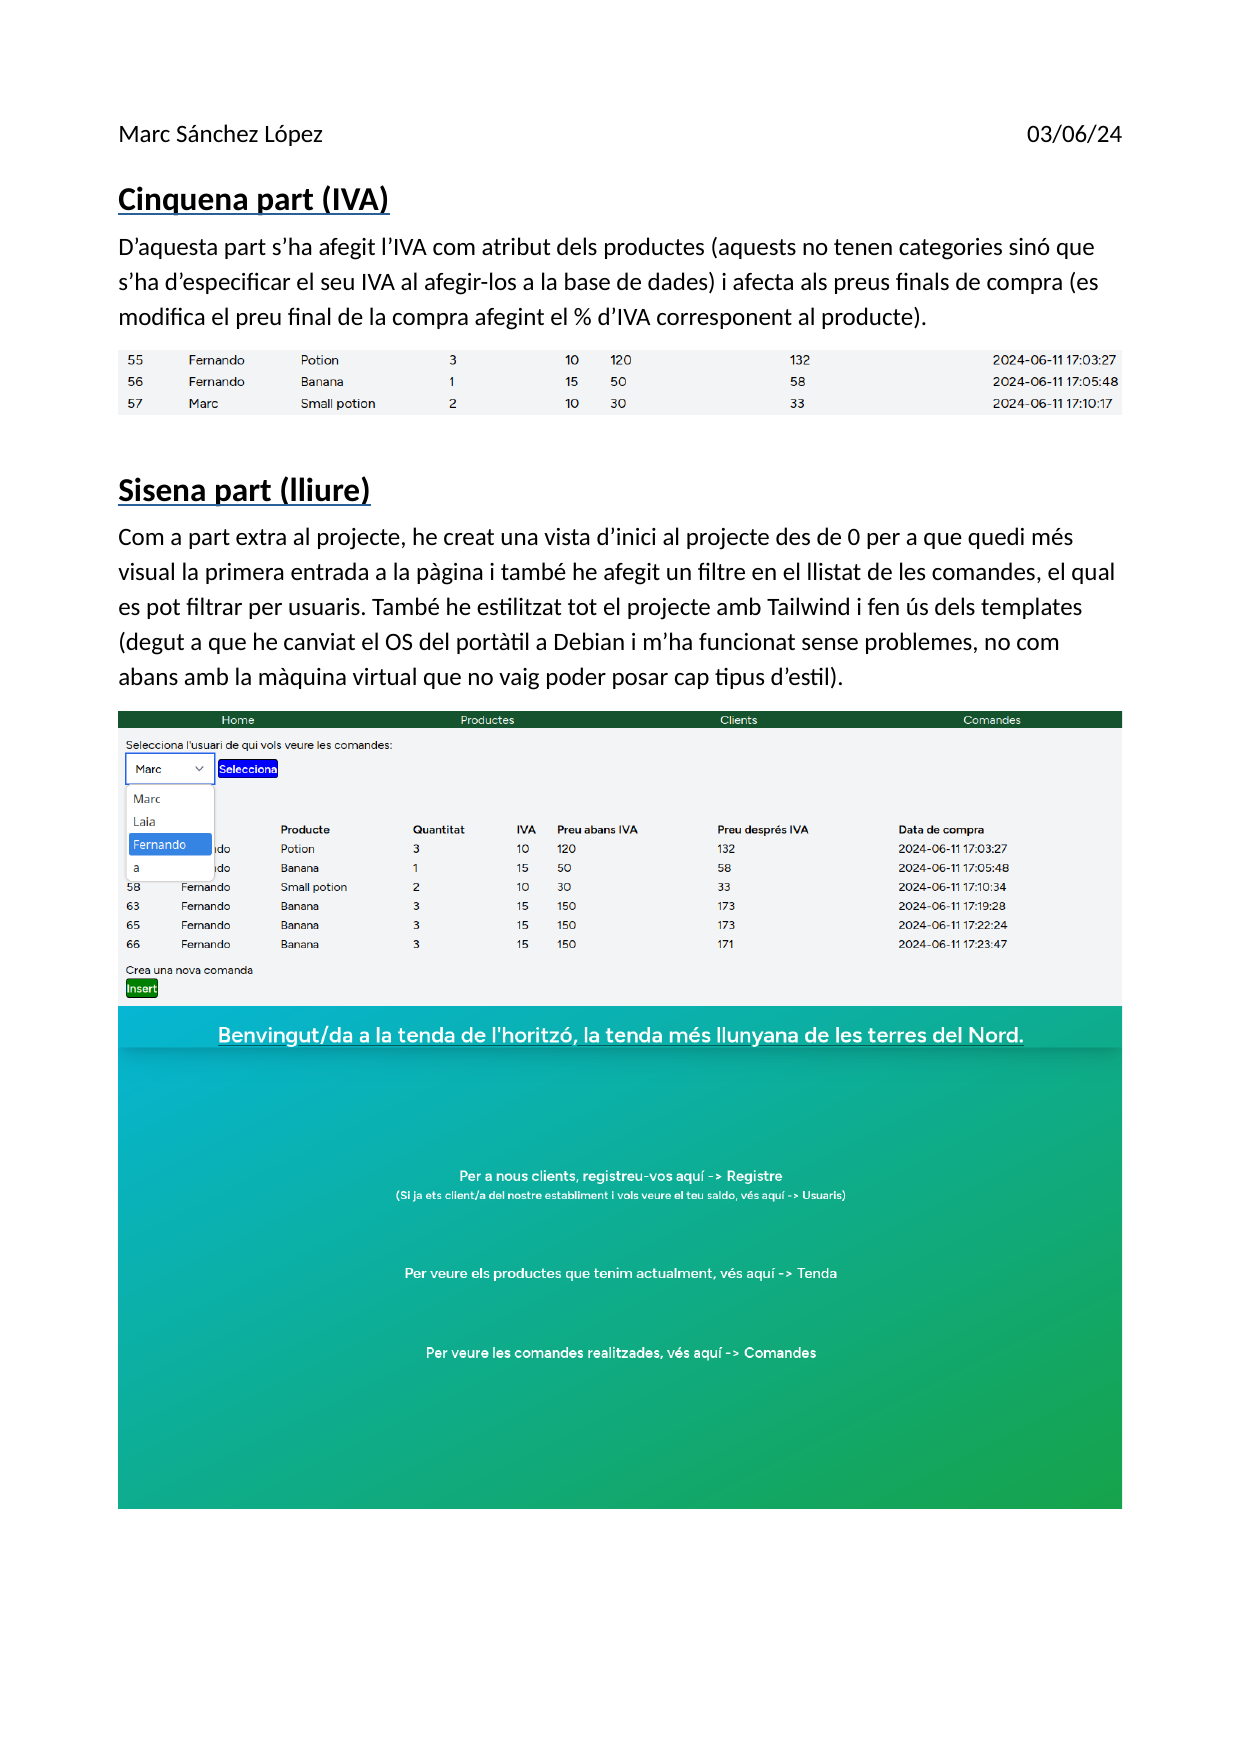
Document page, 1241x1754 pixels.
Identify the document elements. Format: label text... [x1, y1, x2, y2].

subtitle Cinquena part (IVA) [118, 178, 1122, 219]
subtitle Sisena part (lliure) [118, 469, 1122, 510]
text Com a part extra al projecte, he creat una vista d’inici al projecte des de 0 per a que quedi més visual la primera entrada a la pàgina i també he afegit un filtre en el llistat de les comandes, el qual es pot filtrar per usuaris. També he estilitzat tot el projecte amb Tailwind i fen ús dels templates (degut a que he canviat el OS del portàtil a Debian i m’ha funcionat sense problemes, no com abans amb la màquina virtual que no vaig poder posar cap tipus d’estil). [118, 522, 1122, 692]
text D’aquesta part s’ha afegit l’IVA com atribut dels productes (aquests no tenen categories sinó que s’ha d’especificar el seu IVA al afegir-los a la base de dades) i afecta als preus finals de compra (es modifica el preu final de la compra afegint el % d’IVA corresponent al producte). [118, 231, 1122, 331]
picture [118, 711, 1123, 1509]
picture [118, 350, 1123, 415]
